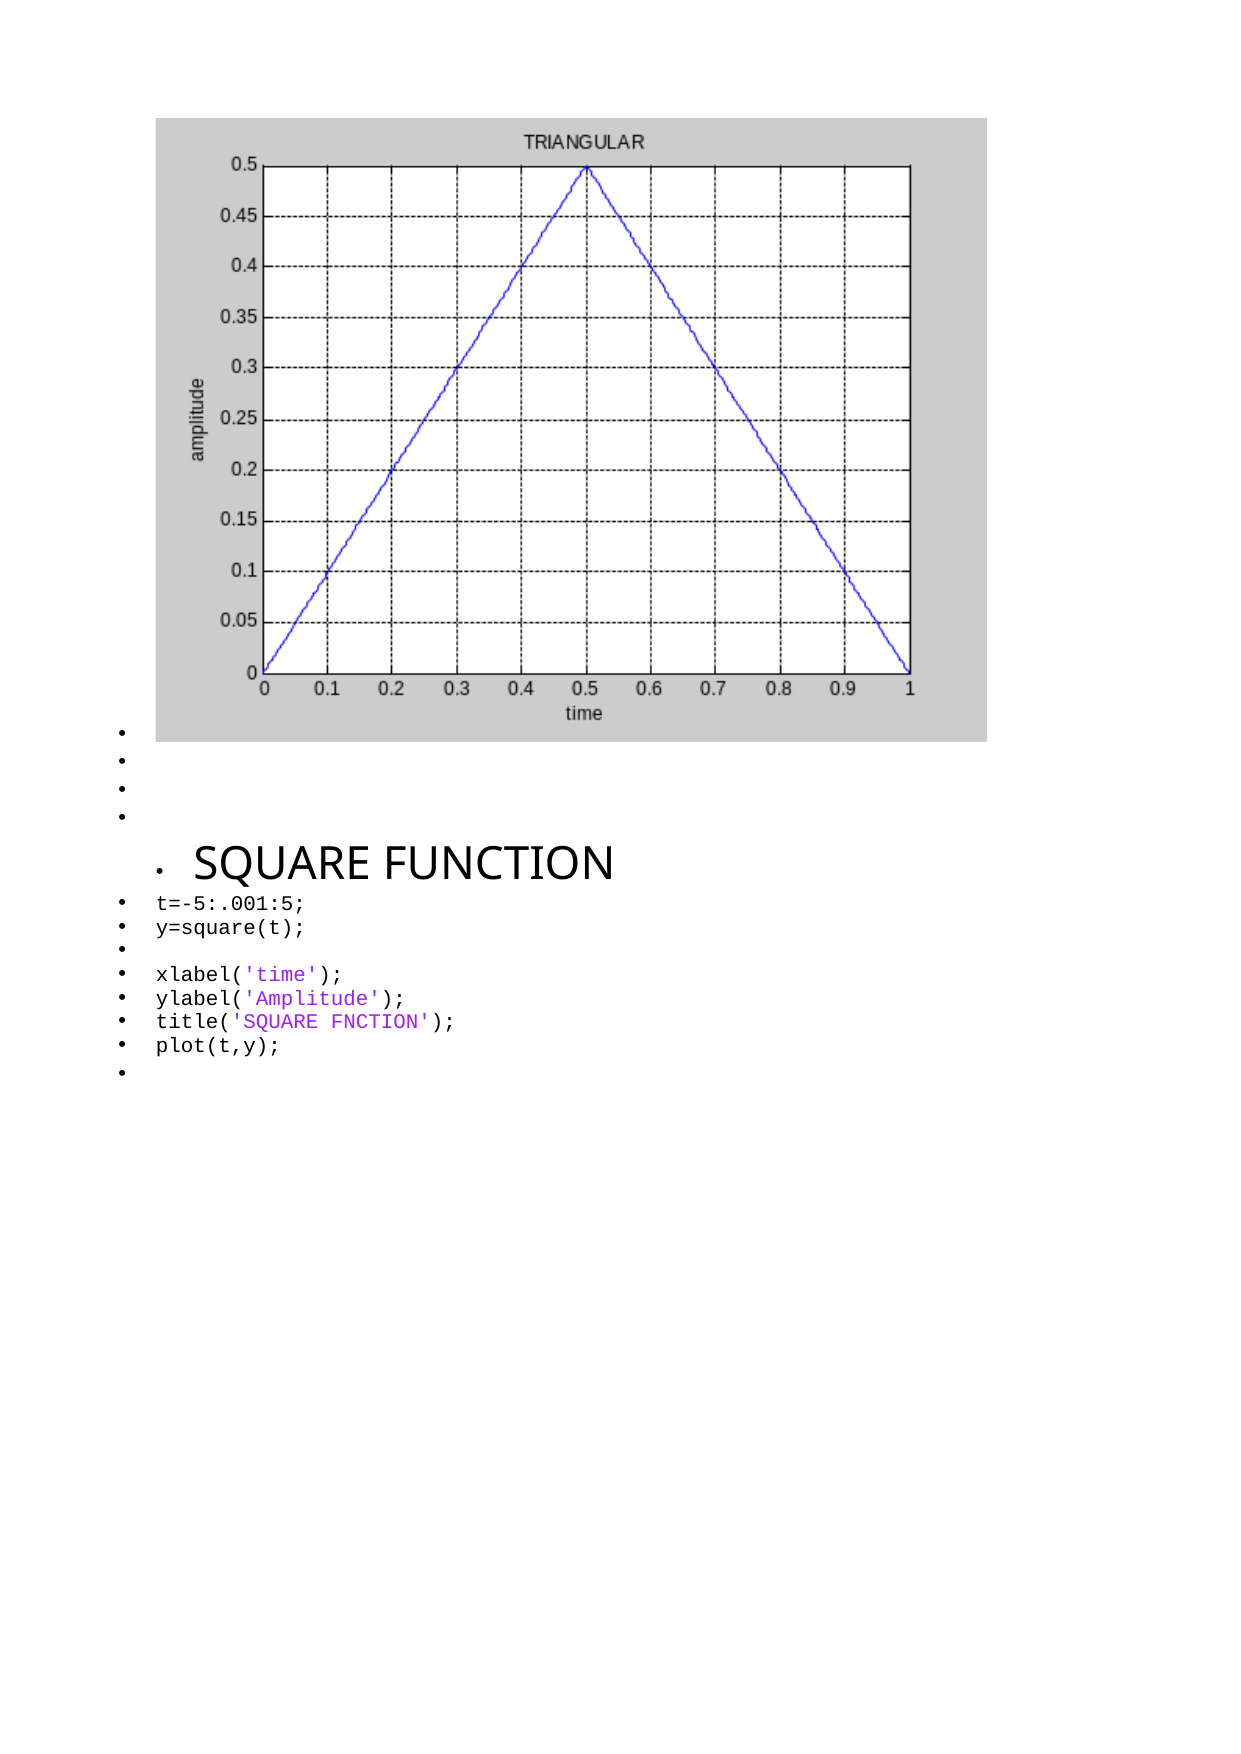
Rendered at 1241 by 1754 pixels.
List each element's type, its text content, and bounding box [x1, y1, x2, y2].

list title('SQUARE FNCTION'); [81, 1011, 1122, 1035]
list SQUARE FUNCTION [156, 831, 1122, 893]
list xlabel('time'); [81, 964, 1122, 988]
list t=-5:.001:5; [81, 893, 1122, 917]
list ylabel('Amplitude'); [81, 988, 1122, 1011]
list plot(t,y); [81, 1035, 1122, 1059]
list y=square(t); [81, 917, 1122, 941]
